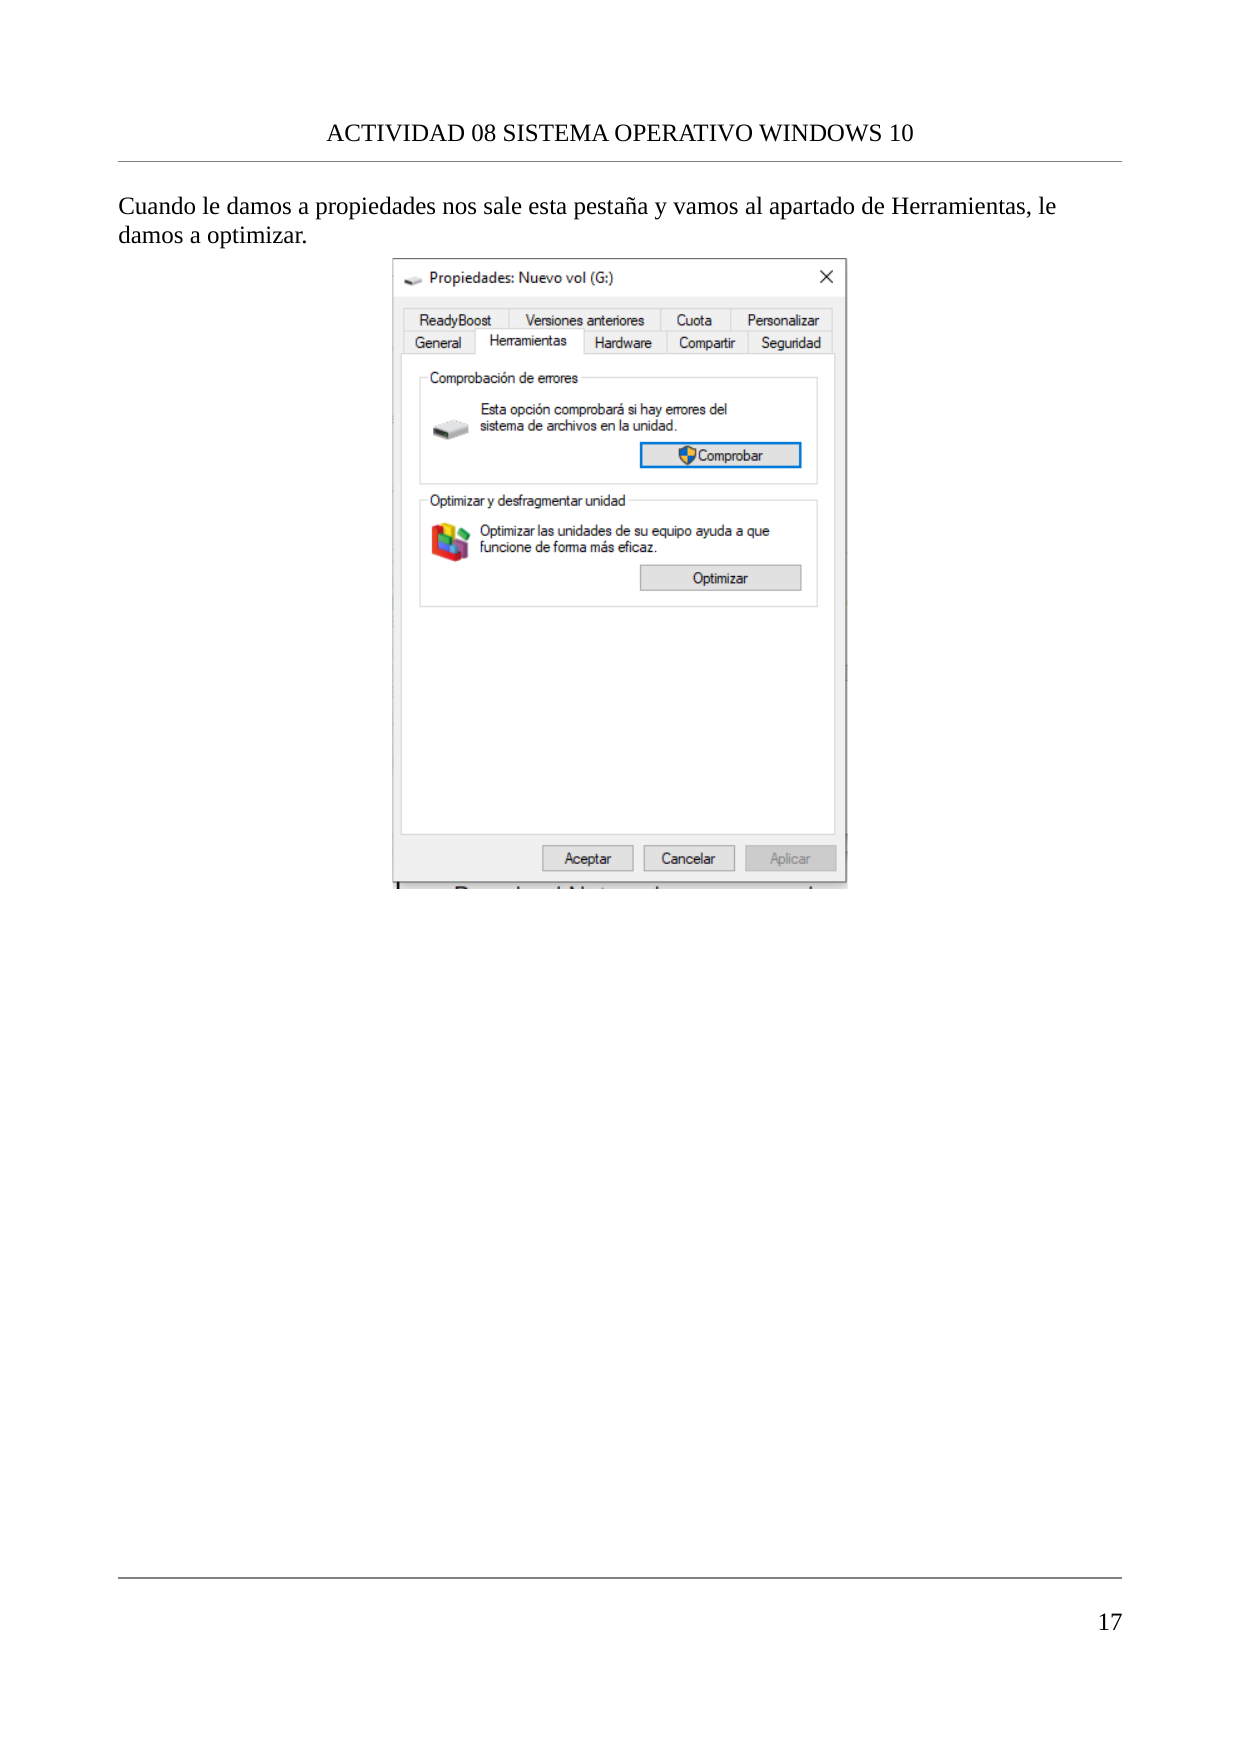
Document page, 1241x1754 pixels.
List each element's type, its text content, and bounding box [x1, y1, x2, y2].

text Cuando le damos a propiedades nos sale esta pestaña y vamos al apartado de Herramientas, le damos a optimizar. [118, 191, 1122, 249]
picture [392, 258, 848, 889]
